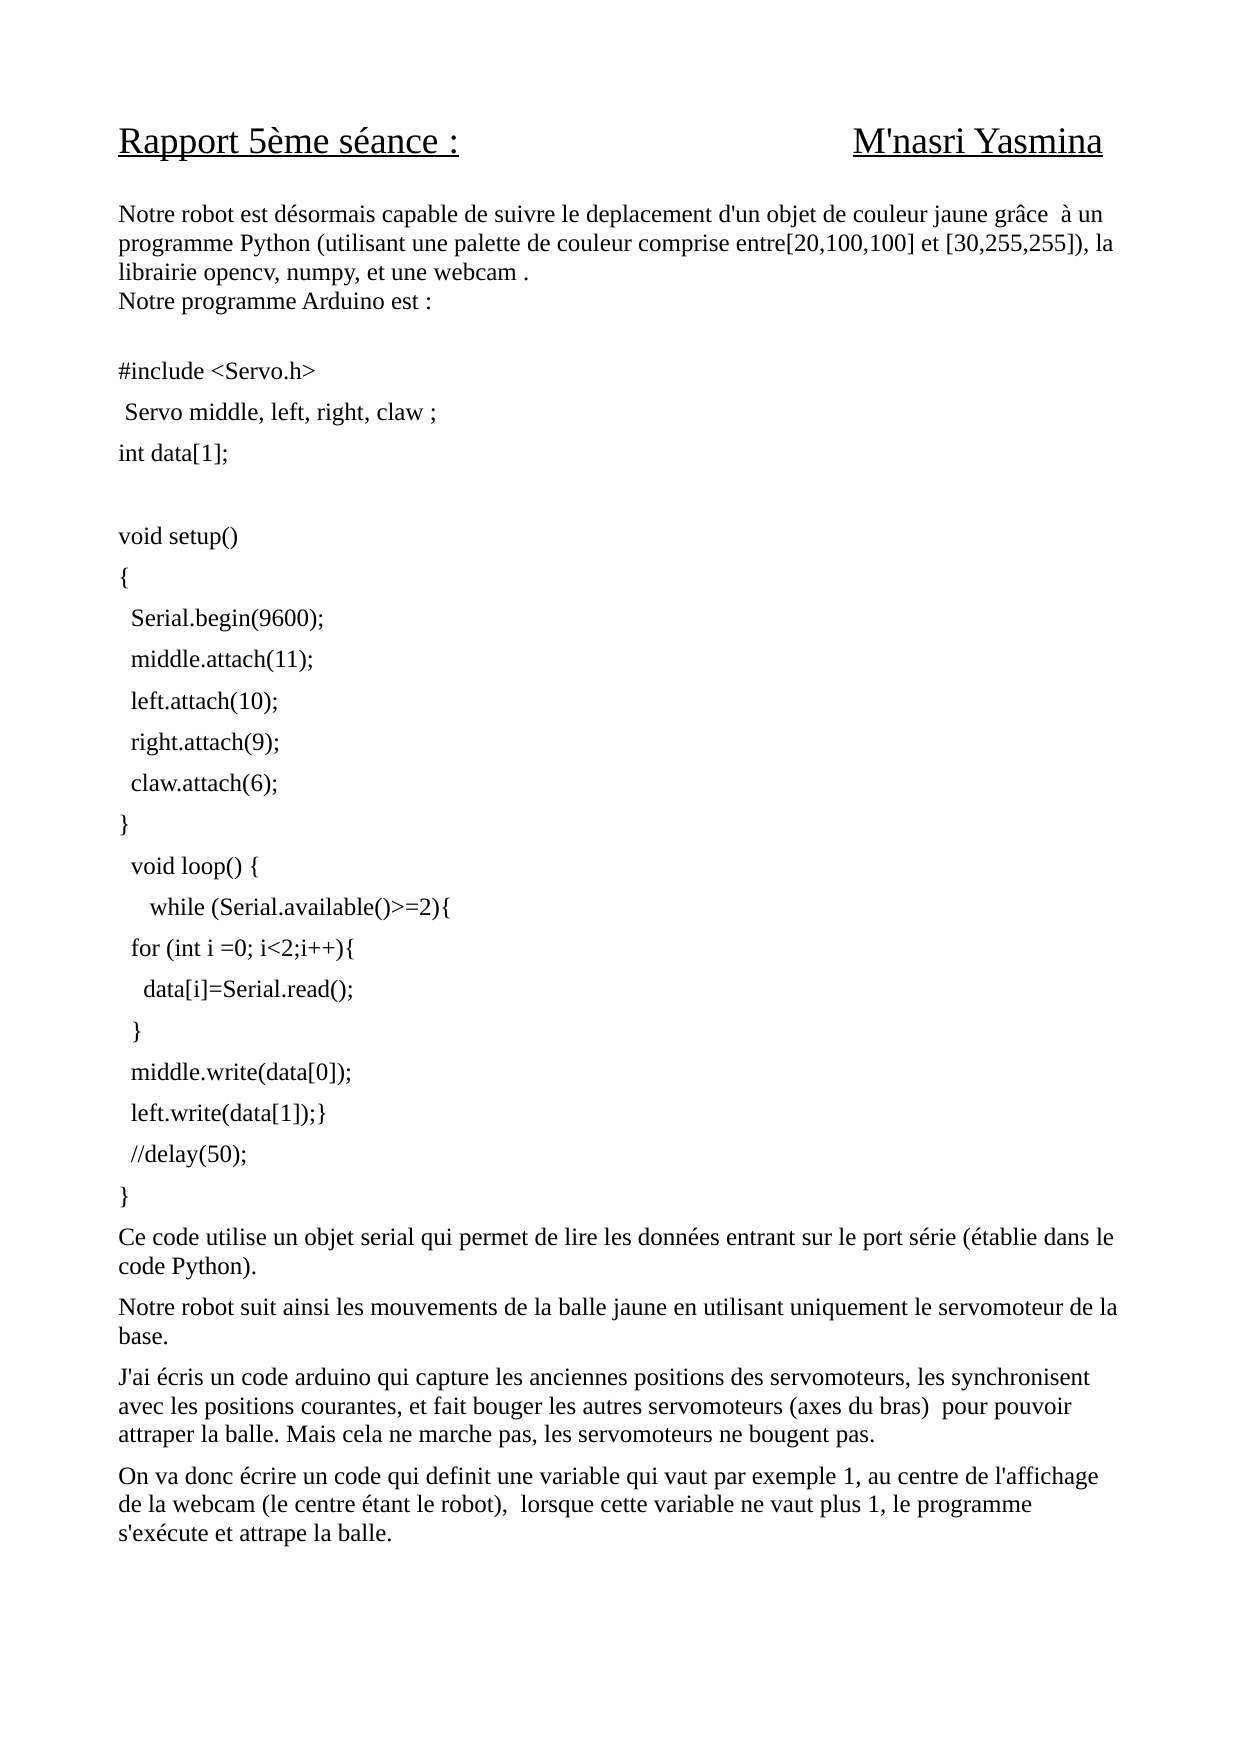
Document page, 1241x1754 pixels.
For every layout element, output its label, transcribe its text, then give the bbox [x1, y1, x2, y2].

text Notre programme Arduino est : [118, 286, 1122, 314]
text Ce code utilise un objet serial qui permet de lire les données entrant sur le port série (établie dans le code Python). [118, 1222, 1122, 1279]
text //delay(50); [118, 1139, 1122, 1168]
text On va donc écrire un code qui definit une variable qui vaut par exemple 1, au centre de l'affichage de la webcam (le centre étant le robot), lorsque cette variable ne vaut plus 1, le programme s'exécute et attrape la balle. [118, 1461, 1122, 1547]
text claw.attach(6); [118, 768, 1122, 797]
text J'ai écris un code arduino qui capture les anciennes positions des servomoteurs, les synchronisent avec les positions courantes, et fait bouger les autres servomoteurs (axes du bras) pour pouvoir attraper la balle. Mais cela ne marche pas, les servomoteurs ne bougent pas. [118, 1362, 1122, 1448]
text { [118, 562, 1122, 591]
text Serial.begin(9600); [118, 603, 1122, 632]
text Notre robot suit ainsi les mouvements de la balle jaune en utilisant uniquement le servomoteur de la base. [118, 1292, 1122, 1349]
text } [118, 1016, 1122, 1044]
text Notre robot est désormais capable de suivre le deplacement d'un objet de couleur jaune grâce à un programme Python (utilisant une palette de couleur comprise entre[20,100,100] et [30,255,255]), la librairie opencv, numpy, et une webcam . [118, 199, 1122, 286]
text } [118, 1181, 1122, 1209]
text left.attach(10); [118, 686, 1122, 714]
text for (int i =0; i<2;i++){ [118, 933, 1122, 962]
text int data[1]; [118, 438, 1122, 467]
text while (Serial.available()>=2){ [118, 892, 1122, 921]
text #include <Servo.h> [118, 356, 1122, 384]
text void loop() { [118, 851, 1122, 879]
text data[i]=Serial.read(); [118, 974, 1122, 1003]
text left.write(data[1]);} [118, 1098, 1122, 1127]
text middle.attach(11); [118, 644, 1122, 673]
text Servo middle, left, right, claw ; [118, 397, 1122, 426]
text middle.write(data[0]); [118, 1057, 1122, 1086]
text void setup() [118, 521, 1122, 549]
text Rapport 5ème séance : M'nasri Yasmina [118, 118, 1122, 161]
text } [118, 809, 1122, 838]
text right.attach(9); [118, 727, 1122, 756]
